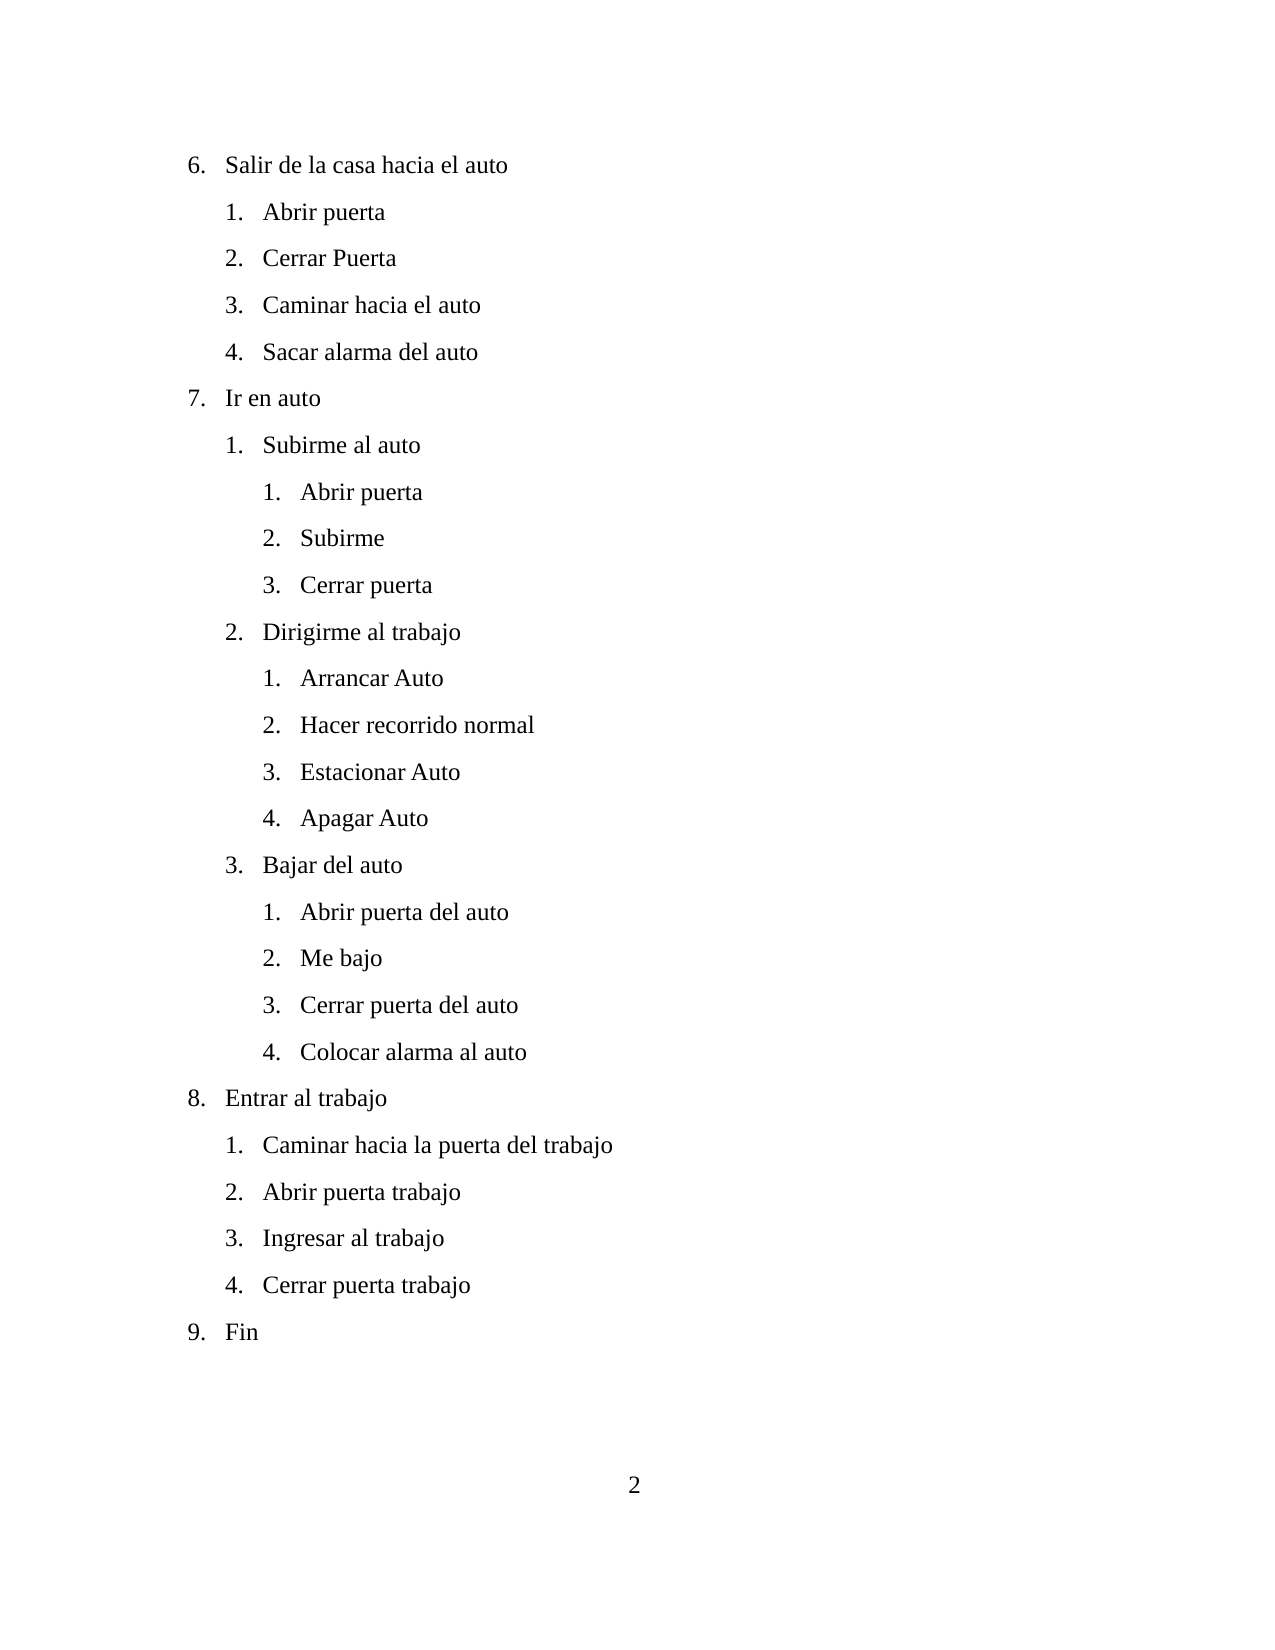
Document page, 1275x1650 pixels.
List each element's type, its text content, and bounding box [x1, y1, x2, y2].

list Cerrar Puerta [225, 243, 1125, 272]
list Caminar hacia el auto [225, 290, 1125, 319]
list Abrir puerta [262, 477, 1125, 505]
list Sacar alarma del auto [225, 337, 1125, 365]
list Abrir puerta trabajo [225, 1177, 1125, 1205]
list Hacer recorrido normal [262, 710, 1125, 739]
list Apagar Auto [262, 803, 1125, 832]
list Ir en auto [187, 383, 1125, 412]
list Cerrar puerta [262, 570, 1125, 599]
list Caminar hacia la puerta del trabajo [225, 1130, 1125, 1159]
list Fin [187, 1317, 1125, 1345]
list Colocar alarma al auto [262, 1037, 1125, 1065]
list Cerrar puerta trabajo [225, 1270, 1125, 1299]
list Abrir puerta del auto [262, 897, 1125, 925]
list Dirigirme al trabajo [225, 617, 1125, 645]
list Estacionar Auto [262, 757, 1125, 785]
list Abrir puerta [225, 197, 1125, 225]
list Cerrar puerta del auto [262, 990, 1125, 1019]
list Subirme [262, 523, 1125, 552]
list Me bajo [262, 943, 1125, 972]
list Ingresar al trabajo [225, 1223, 1125, 1252]
list Subirme al auto [225, 430, 1125, 459]
list Bajar del auto [225, 850, 1125, 879]
list Entrar al trabajo [187, 1083, 1125, 1112]
list Arrancar Auto [262, 663, 1125, 692]
list Salir de la casa hacia el auto [187, 150, 1125, 179]
